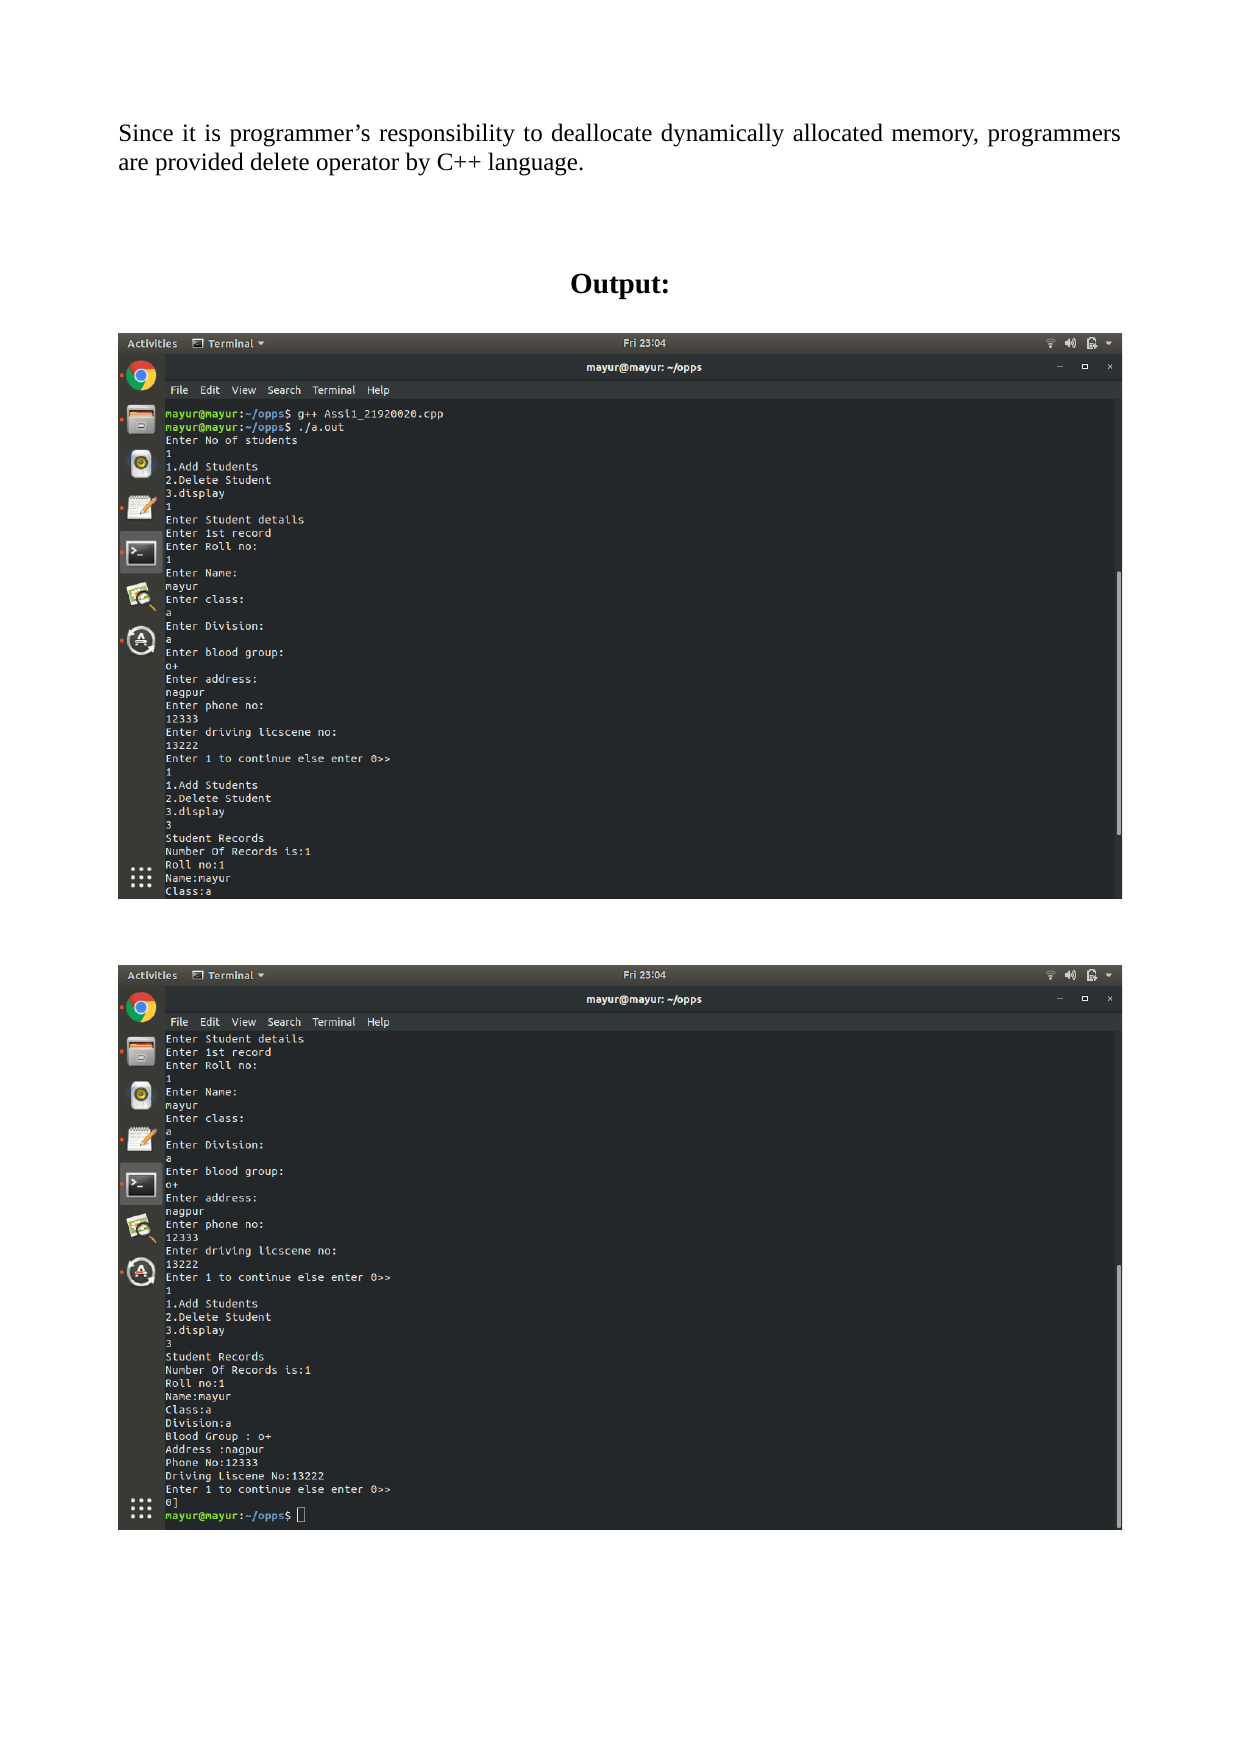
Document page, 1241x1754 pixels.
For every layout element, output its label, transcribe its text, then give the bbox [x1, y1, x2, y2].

picture [118, 965, 1123, 1530]
text Since it is programmer’s responsibility to deallocate dynamically allocated memory, programmers are provided delete operator by C++ language. [118, 118, 1122, 176]
picture [118, 333, 1123, 899]
text Output: [118, 267, 1122, 300]
